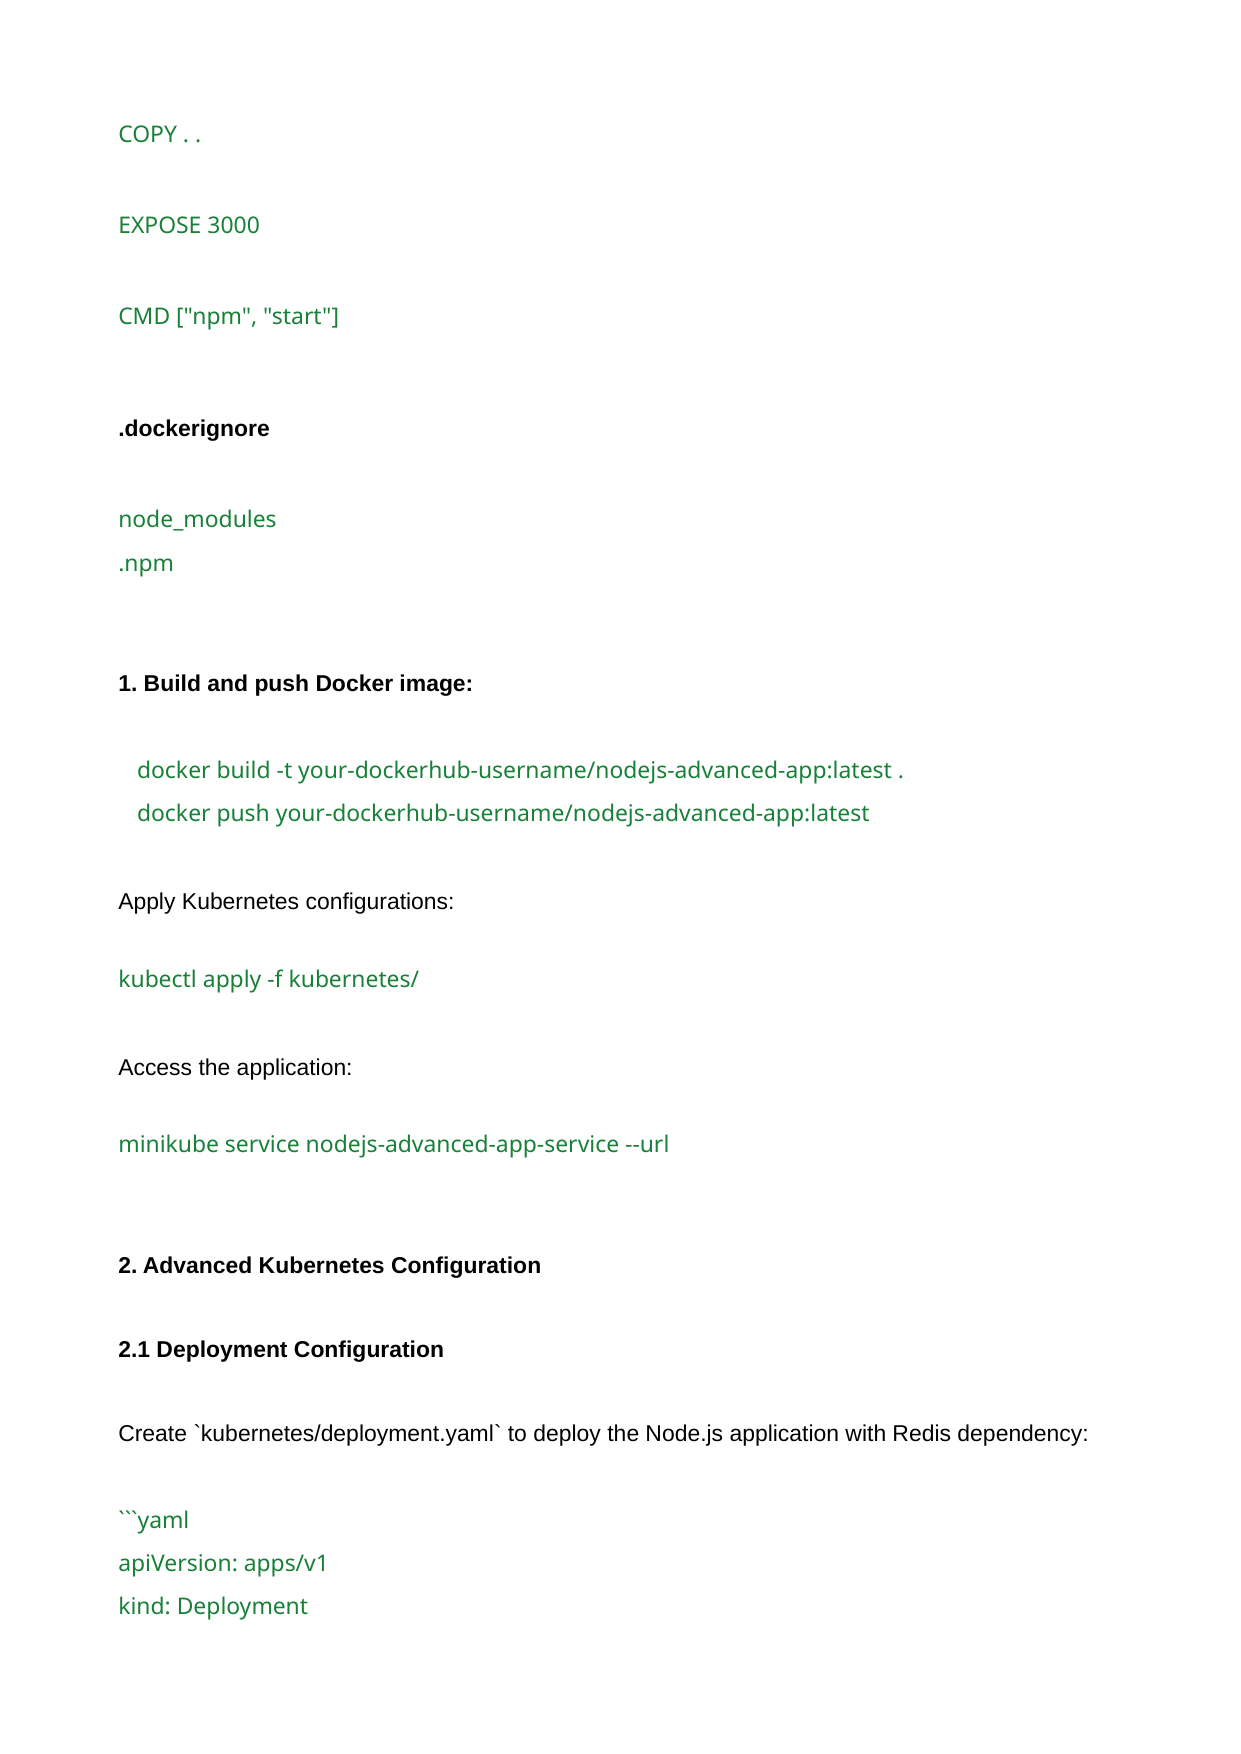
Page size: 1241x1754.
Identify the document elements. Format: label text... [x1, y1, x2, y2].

text kind: Deployment [118, 1590, 1122, 1621]
text Create `kubernetes/deployment.yaml` to deploy the Node.js application with Redis dependency: [118, 1420, 1122, 1446]
text EXPOSE 3000 [118, 209, 1122, 240]
text 2.1 Deployment Configuration [118, 1336, 1122, 1362]
text 2. Advanced Kubernetes Configuration [118, 1252, 1122, 1278]
text docker build -t your-dockerhub-username/nodejs-advanced-app:latest . [118, 754, 1122, 786]
text node_modules [118, 503, 1122, 535]
text Apply Kubernetes configurations: kubectl apply -f kubernetes/ [118, 888, 1122, 994]
text Access the application: minikube service nodejs-advanced-app-service --url [118, 1053, 1122, 1159]
text 1. Build and push Docker image: [118, 670, 1122, 697]
text CMD ["npm", "start"] [118, 299, 1122, 331]
subtitle .dockerignore [118, 415, 1122, 442]
text apiVersion: apps/v1 [118, 1547, 1122, 1578]
text COPY . . [118, 118, 1122, 149]
text .npm [118, 547, 1122, 578]
text docker push your-dockerhub-username/nodejs-advanced-app:latest [118, 797, 1122, 829]
text ```yaml [118, 1504, 1122, 1535]
